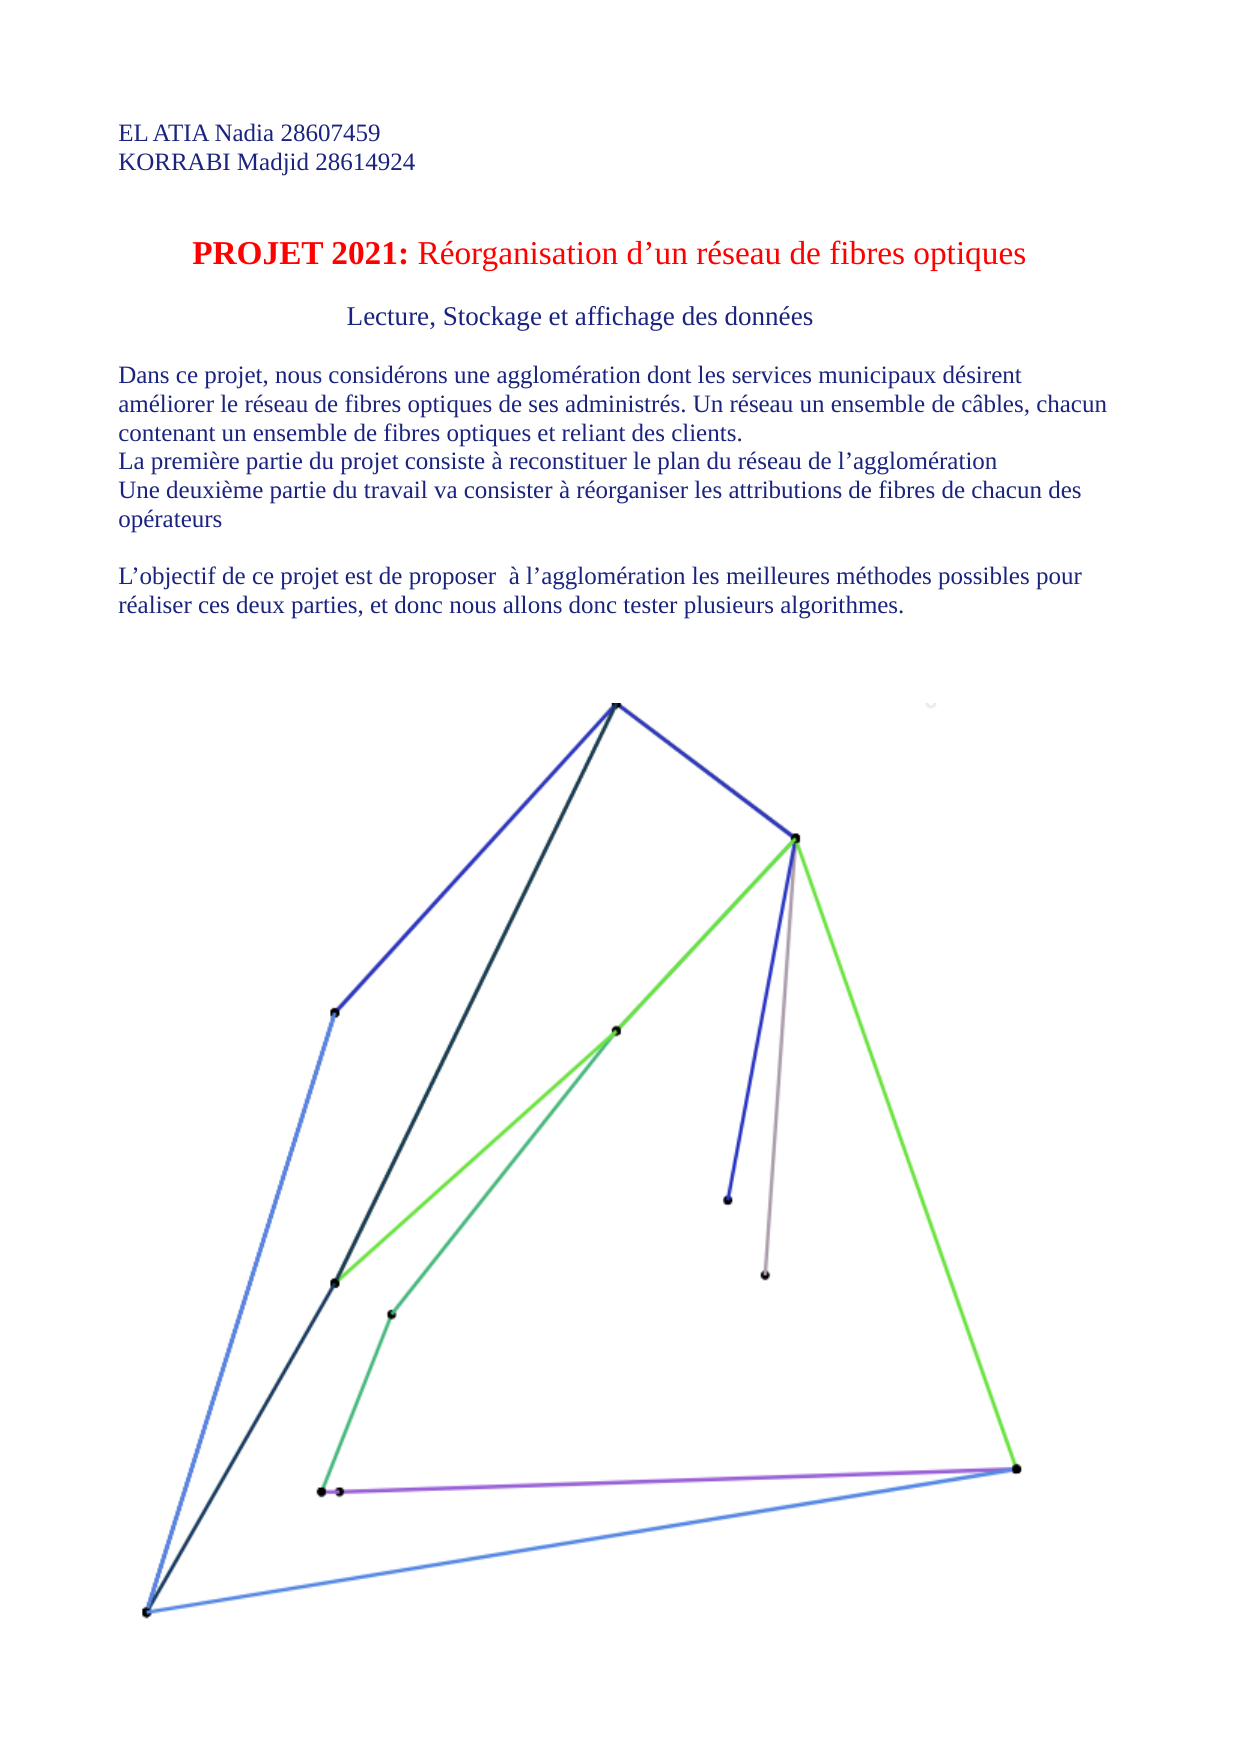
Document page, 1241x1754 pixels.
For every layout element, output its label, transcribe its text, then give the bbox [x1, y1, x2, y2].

text Une deuxième partie du travail va consister à réorganiser les attributions de fibres de chacun des opérateurs [118, 475, 1122, 533]
text L’objectif de ce projet est de proposer à l’agglomération les meilleures méthodes possibles pour réaliser ces deux parties, et donc nous allons donc tester plusieurs algorithmes. [118, 561, 1122, 619]
text Dans ce projet, nous considérons une agglomération dont les services municipaux désirent améliorer le réseau de fibres optiques de ses administrés. Un réseau un ensemble de câbles, chacun contenant un ensemble de fibres optiques et reliant des clients. [118, 360, 1122, 446]
text EL ATIA Nadia 28607459 [118, 118, 1122, 147]
text PROJET 2021: Réorganisation d’un réseau de fibres optiques [118, 233, 1122, 271]
picture [35, 703, 1238, 1619]
text La première partie du projet consiste à reconstituer le plan du réseau de l’agglomération [118, 446, 1122, 475]
text [32, 700, 1240, 1622]
text KORRABI Madjid 28614924 [118, 147, 1122, 176]
text Lecture, Stockage et affichage des données [118, 300, 1122, 331]
